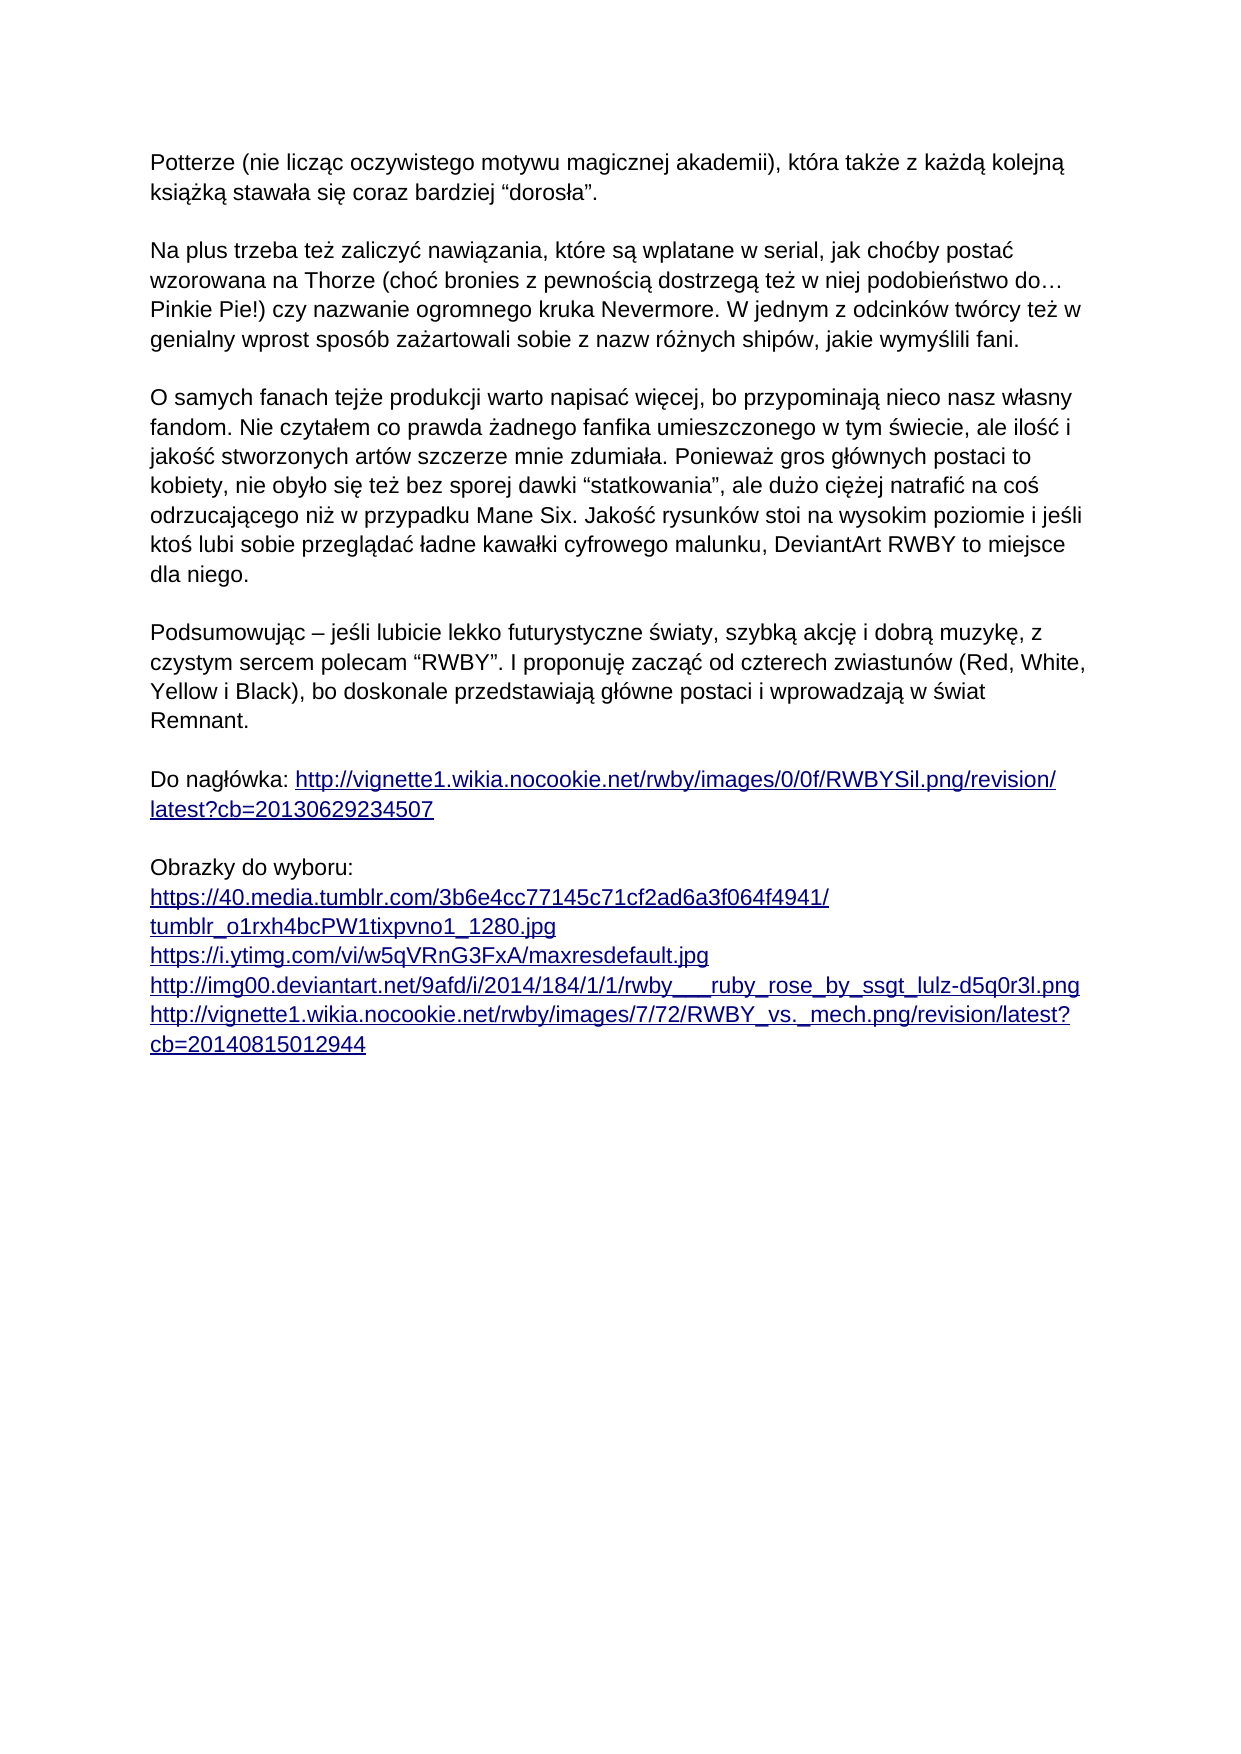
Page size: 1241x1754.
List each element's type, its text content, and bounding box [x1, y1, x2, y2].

text Obrazky do wyboru: [150, 855, 1091, 881]
text https://40.media.tumblr.com/3b6e4cc77145c71cf2ad6a3f064f4941/tumblr_o1rxh4bcPW1tixpvno1_1280.jpg [150, 884, 1091, 939]
text Potterze (nie licząc oczywistego motywu magicznej akademii), która także z każdą kolejną książką stawała się coraz bardziej “dorosła”. [150, 150, 1091, 205]
text Podsumowując – jeśli lubicie lekko futurystyczne światy, szybką akcję i dobrą muzykę, z czystym sercem polecam “RWBY”. I proponuję zacząć od czterech zwiastunów (Red, White, Yellow i Black), bo doskonale przedstawiają główne postaci i wprowadzają w świat Remnant. [150, 620, 1091, 734]
text http://img00.deviantart.net/9afd/i/2014/184/1/1/rwby___ruby_rose_by_ssgt_lulz-d5q0r3l.png [150, 972, 1091, 998]
text O samych fanach tejże produkcji warto napisać więcej, bo przypominają nieco nasz własny fandom. Nie czytałem co prawda żadnego fanfika umieszczonego w tym świecie, ale ilość i jakość stworzonych artów szczerze mnie zdumiała. Ponieważ gros głównych postaci to kobiety, nie obyło się też bez sporej dawki “statkowania”, ale dużo ciężej natrafić na coś odrzucającego niż w przypadku Mane Six. Jakość rysunków stoi na wysokim poziomie i jeśli ktoś lubi sobie przeglądać ładne kawałki cyfrowego malunku, DeviantArt RWBY to miejsce dla niego. [150, 385, 1091, 587]
text Do nagłówka: http://vignette1.wikia.nocookie.net/rwby/images/0/0f/RWBYSil.png/revision/latest?cb=20130629234507 [150, 767, 1091, 822]
text https://i.ytimg.com/vi/w5qVRnG3FxA/maxresdefault.jpg [150, 943, 1091, 969]
text http://vignette1.wikia.nocookie.net/rwby/images/7/72/RWBY_vs._mech.png/revision/latest?cb=20140815012944 [150, 1002, 1091, 1057]
text Na plus trzeba też zaliczyć nawiązania, które są wplatane w serial, jak choćby postać wzorowana na Thorze (choć bronies z pewnością dostrzegą też w niej podobieństwo do… Pinkie Pie!) czy nazwanie ogromnego kruka Nevermore. W jednym z odcinków twórcy też w genialny wprost sposób zażartowali sobie z nazw różnych shipów, jakie wymyślili fani. [150, 238, 1091, 352]
